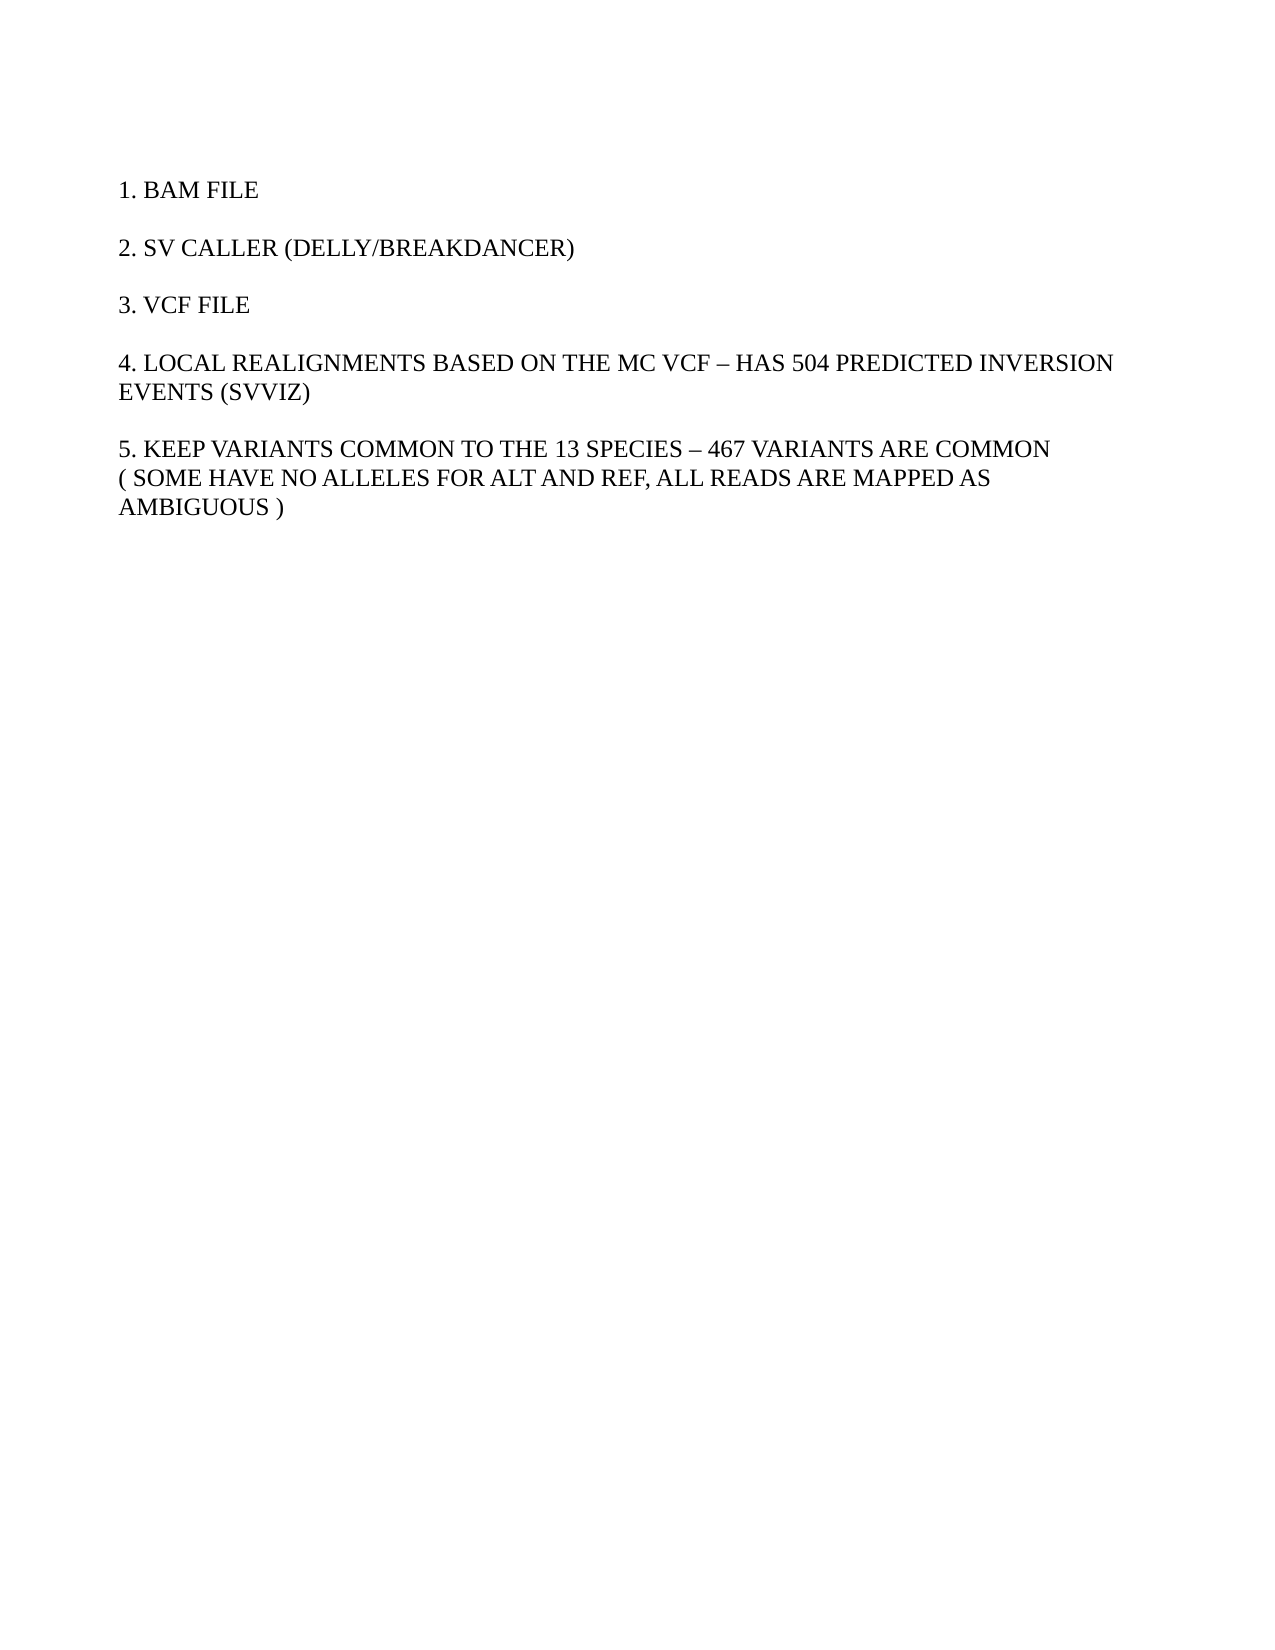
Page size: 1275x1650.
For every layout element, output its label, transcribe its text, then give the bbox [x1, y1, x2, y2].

text 1. BAM FILE [118, 176, 1157, 204]
text 2. SV CALLER (DELLY/BREAKDANCER) [118, 233, 1157, 262]
text 5. KEEP VARIANTS COMMON TO THE 13 SPECIES – 467 VARIANTS ARE COMMON [118, 434, 1157, 463]
text 4. LOCAL REALIGNMENTS BASED ON THE MC VCF – HAS 504 PREDICTED INVERSION EVENTS (SVVIZ) [118, 348, 1157, 406]
text ( SOME HAVE NO ALLELES FOR ALT AND REF, ALL READS ARE MAPPED AS AMBIGUOUS ) [118, 463, 1157, 521]
text 3. VCF FILE [118, 291, 1157, 319]
